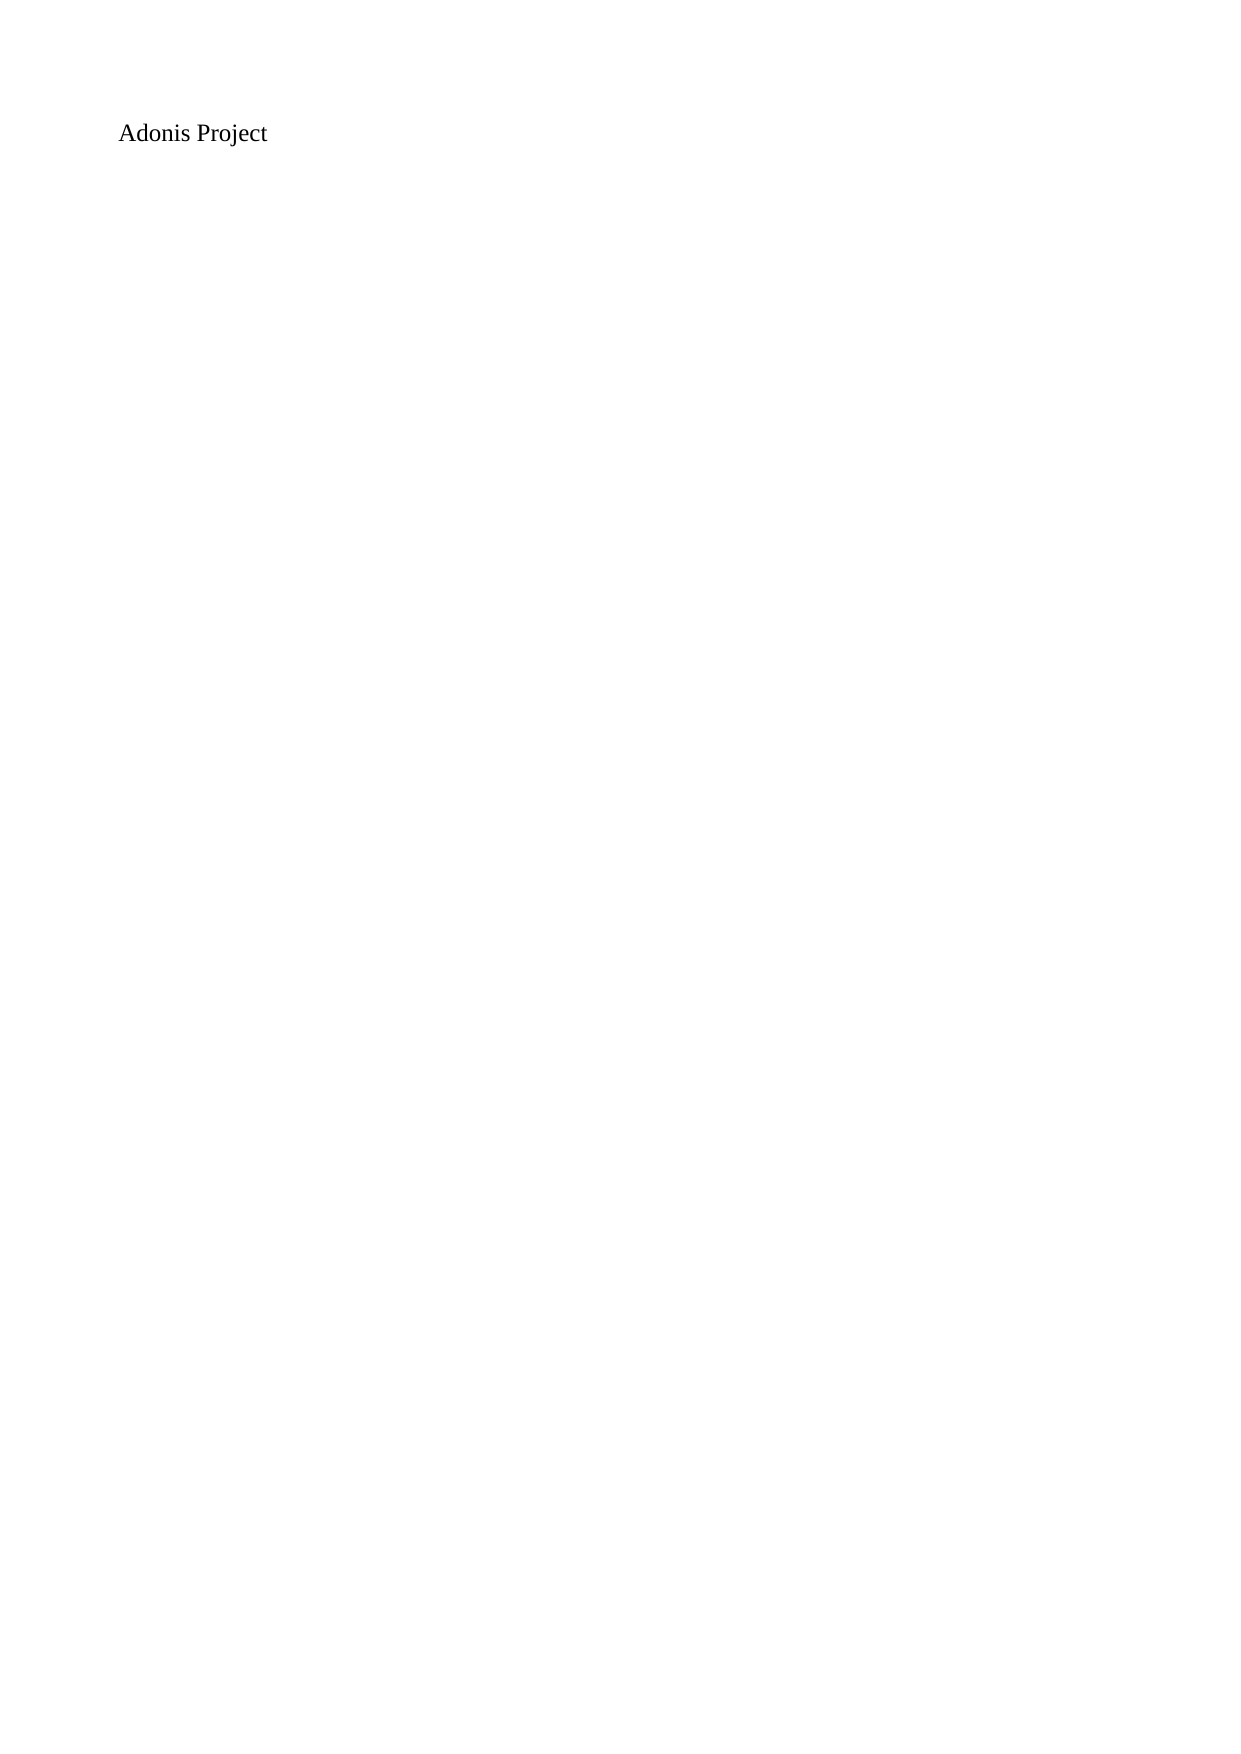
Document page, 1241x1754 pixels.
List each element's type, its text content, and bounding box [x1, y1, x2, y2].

text Adonis Project [118, 118, 1122, 147]
